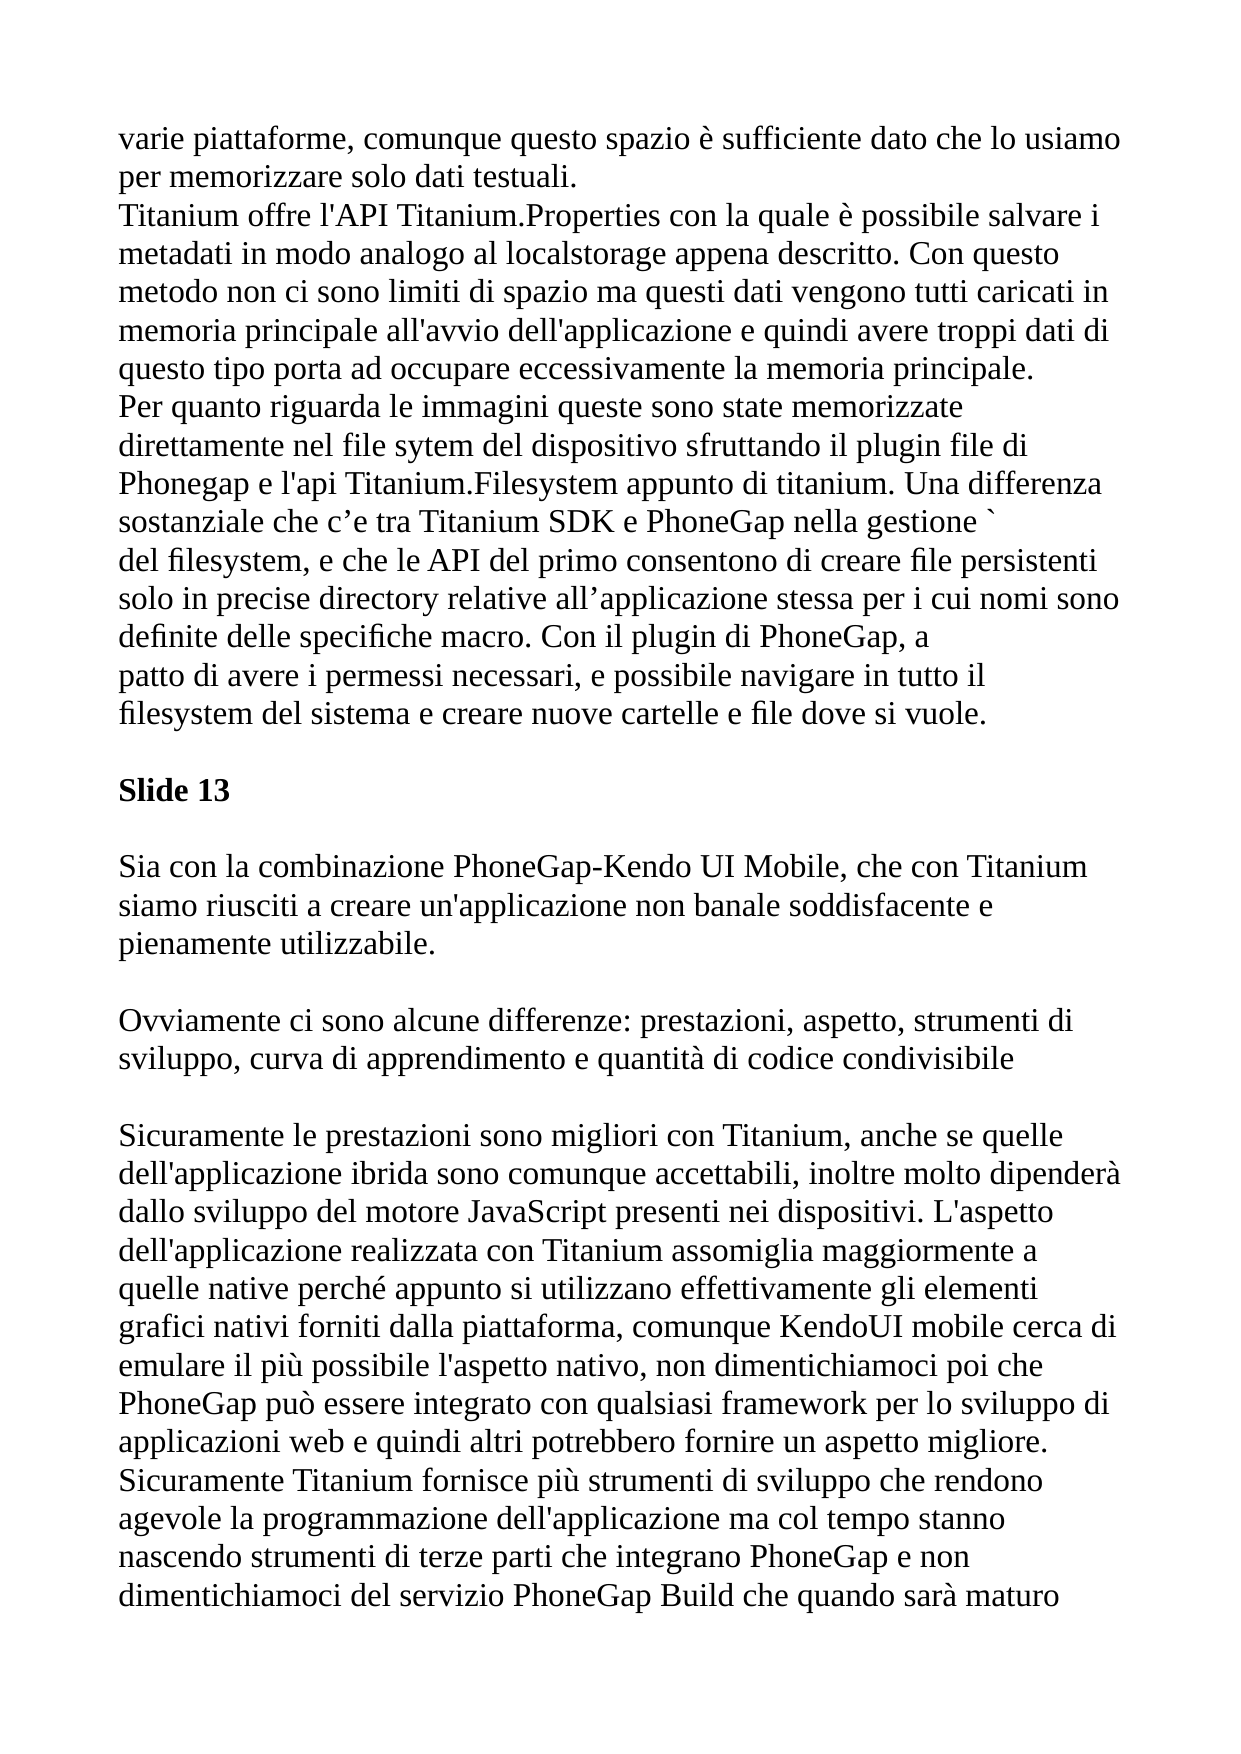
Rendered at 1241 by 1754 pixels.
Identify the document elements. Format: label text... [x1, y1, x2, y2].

text Sicuramente le prestazioni sono migliori con Titanium, anche se quelle dell'applicazione ibrida sono comunque accettabili, inoltre molto dipenderà dallo sviluppo del motore JavaScript presenti nei dispositivi. L'aspetto dell'applicazione realizzata con Titanium assomiglia maggiormente a quelle native perché appunto si utilizzano effettivamente gli elementi grafici nativi forniti dalla piattaforma, comunque KendoUI mobile cerca di emulare il più possibile l'aspetto nativo, non dimentichiamoci poi che PhoneGap può essere integrato con qualsiasi framework per lo sviluppo di applicazioni web e quindi altri potrebbero fornire un aspetto migliore. [118, 1115, 1122, 1460]
text Ovviamente ci sono alcune differenze: prestazioni, aspetto, strumenti di sviluppo, curva di apprendimento e quantità di codice condivisibile [118, 1000, 1122, 1076]
text Per quanto riguarda le immagini queste sono state memorizzate direttamente nel file sytem del dispositivo sfruttando il plugin file di Phonegap e l'api Titanium.Filesystem appunto di titanium. Una differenza sostanziale che c’e tra Titanium SDK e PhoneGap nella gestione ` [118, 386, 1122, 540]
text Slide 13 [118, 770, 1122, 808]
text Sia con la combinazione PhoneGap-Kendo UI Mobile, che con Titanium siamo riusciti a creare un'applicazione non banale soddisfacente e pienamente utilizzabile. [118, 846, 1122, 961]
text del ﬁlesystem, e che le API del primo consentono di creare ﬁle persistenti solo in precise directory relative all’applicazione stessa per i cui nomi sono deﬁnite delle speciﬁche macro. Con il plugin di PhoneGap, a [118, 540, 1122, 655]
text varie piattaforme, comunque questo spazio è sufficiente dato che lo usiamo per memorizzare solo dati testuali. [118, 118, 1122, 195]
text patto di avere i permessi necessari, e possibile navigare in tutto il ﬁlesystem del sistema e creare nuove cartelle e ﬁle dove si vuole. [118, 655, 1122, 731]
text Sicuramente Titanium fornisce più strumenti di sviluppo che rendono agevole la programmazione dell'applicazione ma col tempo stanno nascendo strumenti di terze parti che integrano PhoneGap e non dimentichiamoci del servizio PhoneGap Build che quando sarà maturo [118, 1460, 1122, 1613]
text Titanium offre l'API Titanium.Properties con la quale è possibile salvare i metadati in modo analogo al localstorage appena descritto. Con questo metodo non ci sono limiti di spazio ma questi dati vengono tutti caricati in memoria principale all'avvio dell'applicazione e quindi avere troppi dati di questo tipo porta ad occupare eccessivamente la memoria principale. [118, 195, 1122, 386]
